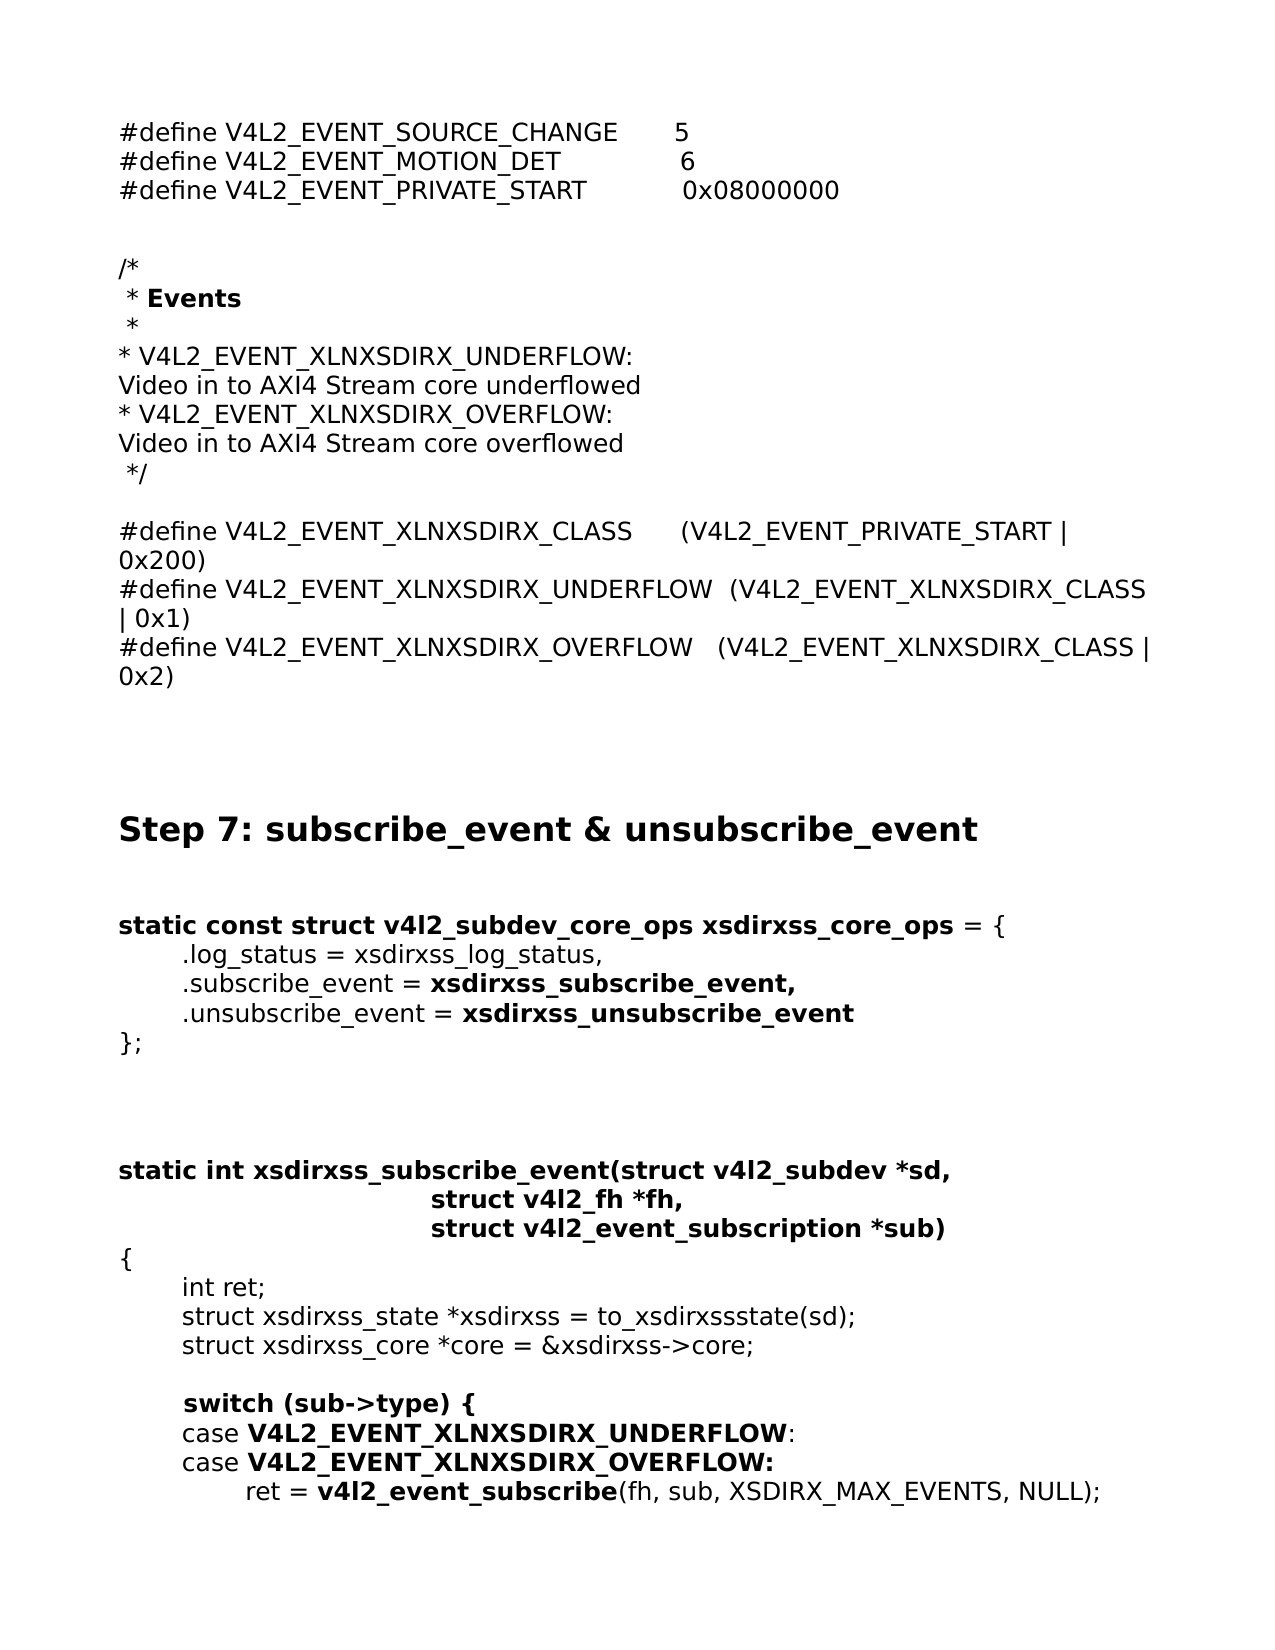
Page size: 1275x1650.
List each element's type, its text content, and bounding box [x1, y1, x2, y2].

text * V4L2_EVENT_XLNXSDIRX_UNDERFLOW: [118, 342, 1157, 371]
text struct xsdirxss_core *core = &xsdirxss->core; [118, 1331, 1157, 1361]
text .log_status = xsdirxss_log_status, [118, 941, 1157, 970]
text #define V4L2_EVENT_XLNXSDIRX_CLASS (V4L2_EVENT_PRIVATE_START | 0x200) [118, 517, 1157, 575]
text Video in to AXI4 Stream core underflowed [118, 371, 1157, 401]
text .subscribe_event = xsdirxss_subscribe_event, [118, 970, 1157, 999]
text case V4L2_EVENT_XLNXSDIRX_OVERFLOW: [118, 1448, 1157, 1477]
text { [118, 1244, 1157, 1273]
text * [118, 313, 1157, 342]
text struct xsdirxss_state *xsdirxss = to_xsdirxssstate(sd); [118, 1302, 1157, 1331]
text struct v4l2_fh *fh, [118, 1186, 1157, 1215]
text Video in to AXI4 Stream core overflowed [118, 430, 1157, 459]
text * Events [118, 284, 1157, 313]
text int ret; [118, 1273, 1157, 1302]
text case V4L2_EVENT_XLNXSDIRX_UNDERFLOW: [118, 1419, 1157, 1448]
text switch (sub->type) { [118, 1390, 1157, 1419]
text #define V4L2_EVENT_PRIVATE_START 0x08000000 [118, 176, 1157, 206]
text static int xsdirxss_subscribe_event(struct v4l2_subdev *sd, [118, 1156, 1157, 1186]
text #define V4L2_EVENT_XLNXSDIRX_UNDERFLOW (V4L2_EVENT_XLNXSDIRX_CLASS | 0x1) [118, 575, 1157, 633]
text /* [118, 255, 1157, 284]
subtitle Step 7: subscribe_event & unsubscribe_event [118, 811, 1157, 850]
text static const struct v4l2_subdev_core_ops xsdirxss_core_ops = { [118, 911, 1157, 941]
text #define V4L2_EVENT_XLNXSDIRX_OVERFLOW (V4L2_EVENT_XLNXSDIRX_CLASS | 0x2) [118, 633, 1157, 692]
text * V4L2_EVENT_XLNXSDIRX_OVERFLOW: [118, 401, 1157, 430]
text struct v4l2_event_subscription *sub) [118, 1215, 1157, 1244]
text #define V4L2_EVENT_SOURCE_CHANGE 5 [118, 118, 1157, 147]
text .unsubscribe_event = xsdirxss_unsubscribe_event [118, 999, 1157, 1028]
text }; [118, 1028, 1157, 1057]
text #define V4L2_EVENT_MOTION_DET 6 [118, 147, 1157, 176]
text */ [118, 459, 1157, 488]
text ret = v4l2_event_subscribe(fh, sub, XSDIRX_MAX_EVENTS, NULL); [118, 1477, 1157, 1506]
